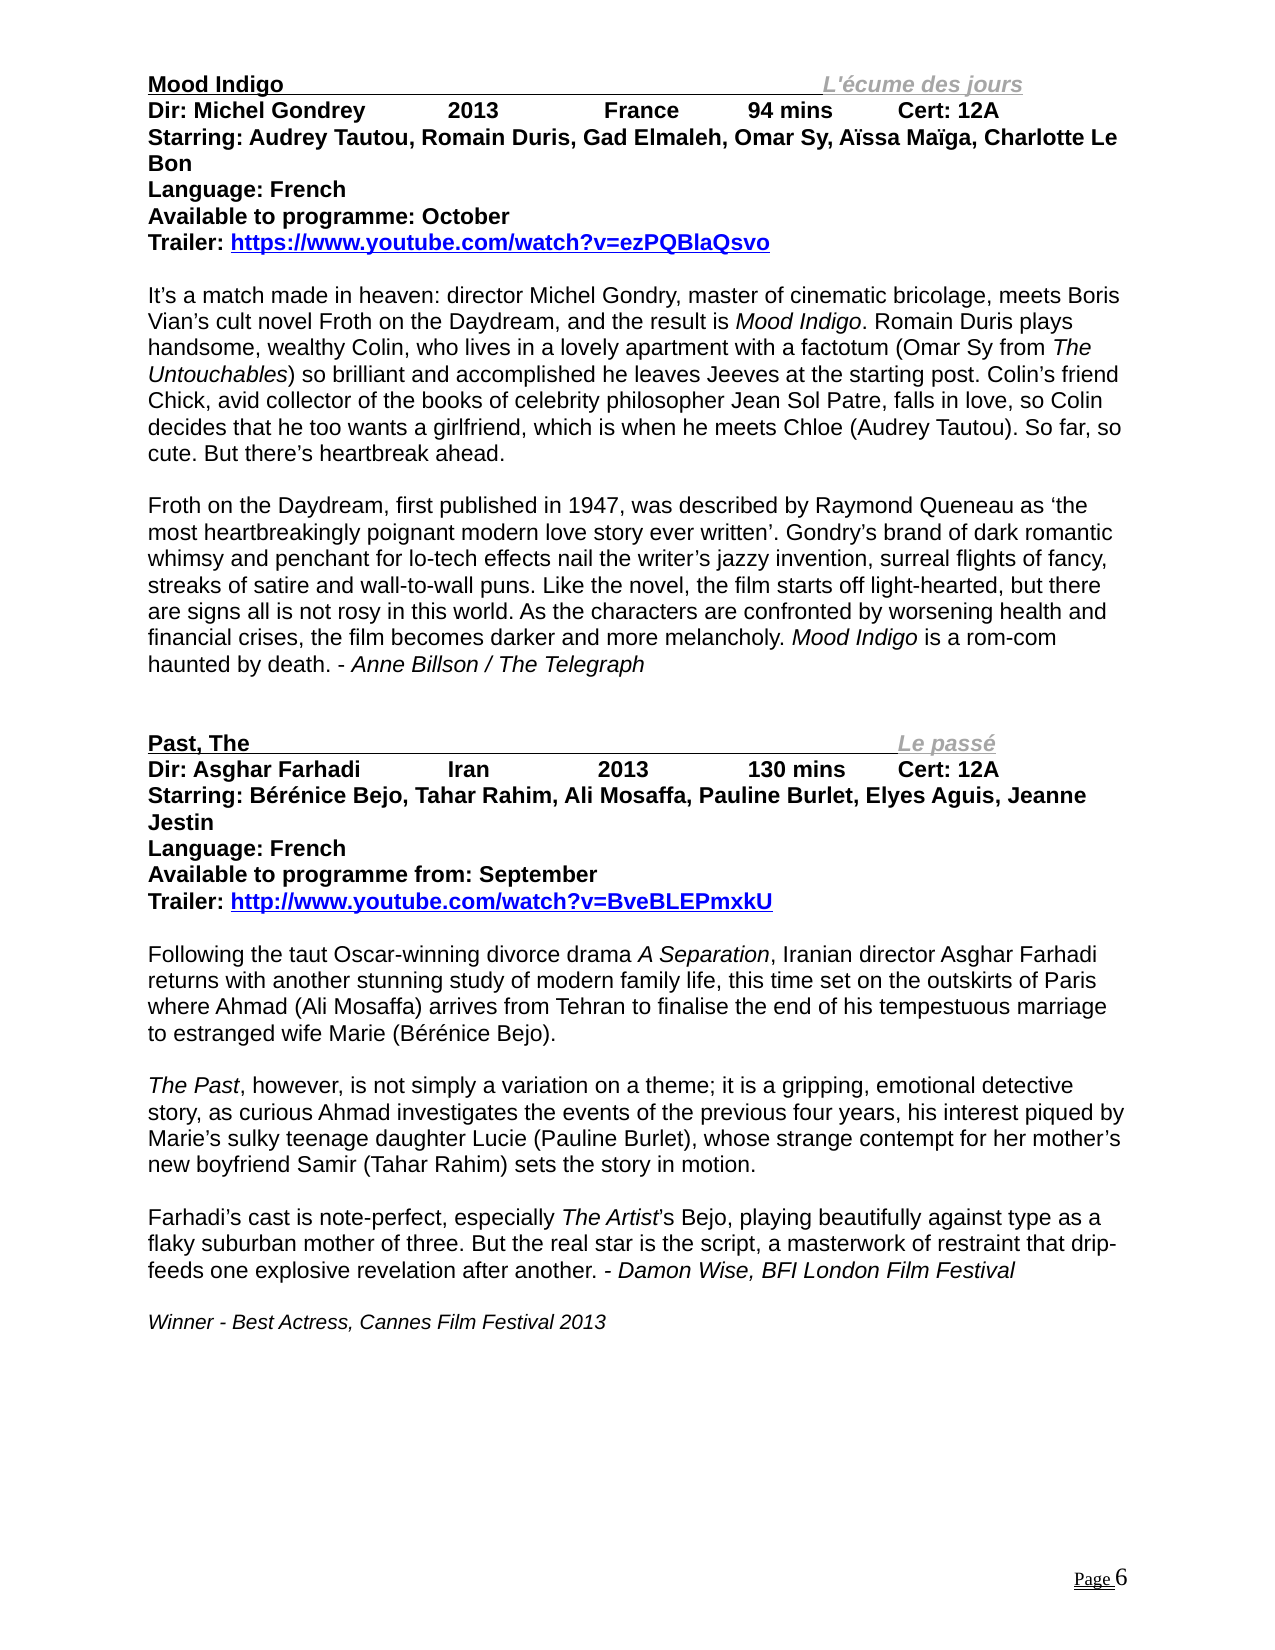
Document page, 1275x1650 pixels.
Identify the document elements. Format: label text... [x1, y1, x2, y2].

text Dir: Michel Gondrey 2013 France 94 mins Cert: 12A [148, 97, 1127, 123]
text Starring: Bérénice Bejo, Tahar Rahim, Ali Mosaffa, Pauline Burlet, Elyes Aguis, Jeanne Jestin [148, 782, 1127, 835]
text Winner - Best Actress, Cannes Film Festival 2013 [148, 1309, 1127, 1333]
text Trailer: http://www.youtube.com/watch?v=BveBLEPmxkU [148, 888, 1127, 914]
text Language: French [148, 835, 1127, 861]
text It’s a match made in heaven: director Michel Gondry, master of cinematic bricolage, meets Boris Vian’s cult novel Froth on the Daydream, and the result is Mood Indigo. Romain Duris plays handsome, wealthy Colin, who lives in a lovely apartment with a factotum (Omar Sy from The Untouchables) so brilliant and accomplished he leaves Jeeves at the starting post. Colin’s friend Chick, avid collector of the books of celebrity philosopher Jean Sol Patre, falls in love, so Colin decides that he too wants a girlfriend, which is when he meets Chloe (Audrey Tautou). So far, so cute. But there’s heartbreak ahead. Froth on the Daydream, first published in 1947, was described by Raymond Queneau as ‘the most heartbreakingly poignant modern love story ever written’. Gondry’s brand of dark romantic whimsy and penchant for lo-tech effects nail the writer’s jazzy invention, surreal flights of fancy, streaks of satire and wall-to-wall puns. Like the novel, the film starts off light-hearted, but there are signs all is not rosy in this world. As the characters are confronted by worsening health and financial crises, the film becomes darker and more melancholy. Mood Indigo is a rom-com haunted by death. - Anne Billson / The Telegraph [148, 282, 1127, 677]
text Following the taut Oscar-winning divorce drama A Separation, Iranian director Asghar Farhadi returns with another stunning study of modern family life, this time set on the outskirts of Paris where Ahmad (Ali Mosaffa) arrives from Tehran to finalise the end of his tempestuous marriage to estranged wife Marie (Bérénice Bejo). The Past, however, is not simply a variation on a theme; it is a gripping, emotional detective story, as curious Ahmad investigates the events of the previous four years, his interest piqued by Marie’s sulky teenage daughter Lucie (Pauline Burlet), whose strange contempt for her mother’s new boyfriend Samir (Tahar Rahim) sets the story in motion. Farhadi’s cast is note-perfect, especially The Artist’s Bejo, playing beautifully against type as a flaky suburban mother of three. But the real star is the script, a masterwork of restraint that drip-feeds one explosive revelation after another. - Damon Wise, BFI London Film Festival [148, 941, 1127, 1283]
text Available to programme: October [148, 203, 1127, 229]
text Language: French [148, 176, 1127, 203]
text Available to programme from: September [148, 861, 1127, 888]
text Mood Indigo L'écume des jours [148, 71, 1127, 97]
text Dir: Asghar Farhadi Iran 2013 130 mins Cert: 12A [148, 756, 1127, 782]
text Starring: Audrey Tautou, Romain Duris, Gad Elmaleh, Omar Sy, Aïssa Maïga, Charlotte Le Bon [148, 123, 1127, 176]
text Trailer: https://www.youtube.com/watch?v=ezPQBlaQsvo [148, 229, 1127, 255]
text Past, The Le passé [148, 730, 1127, 756]
